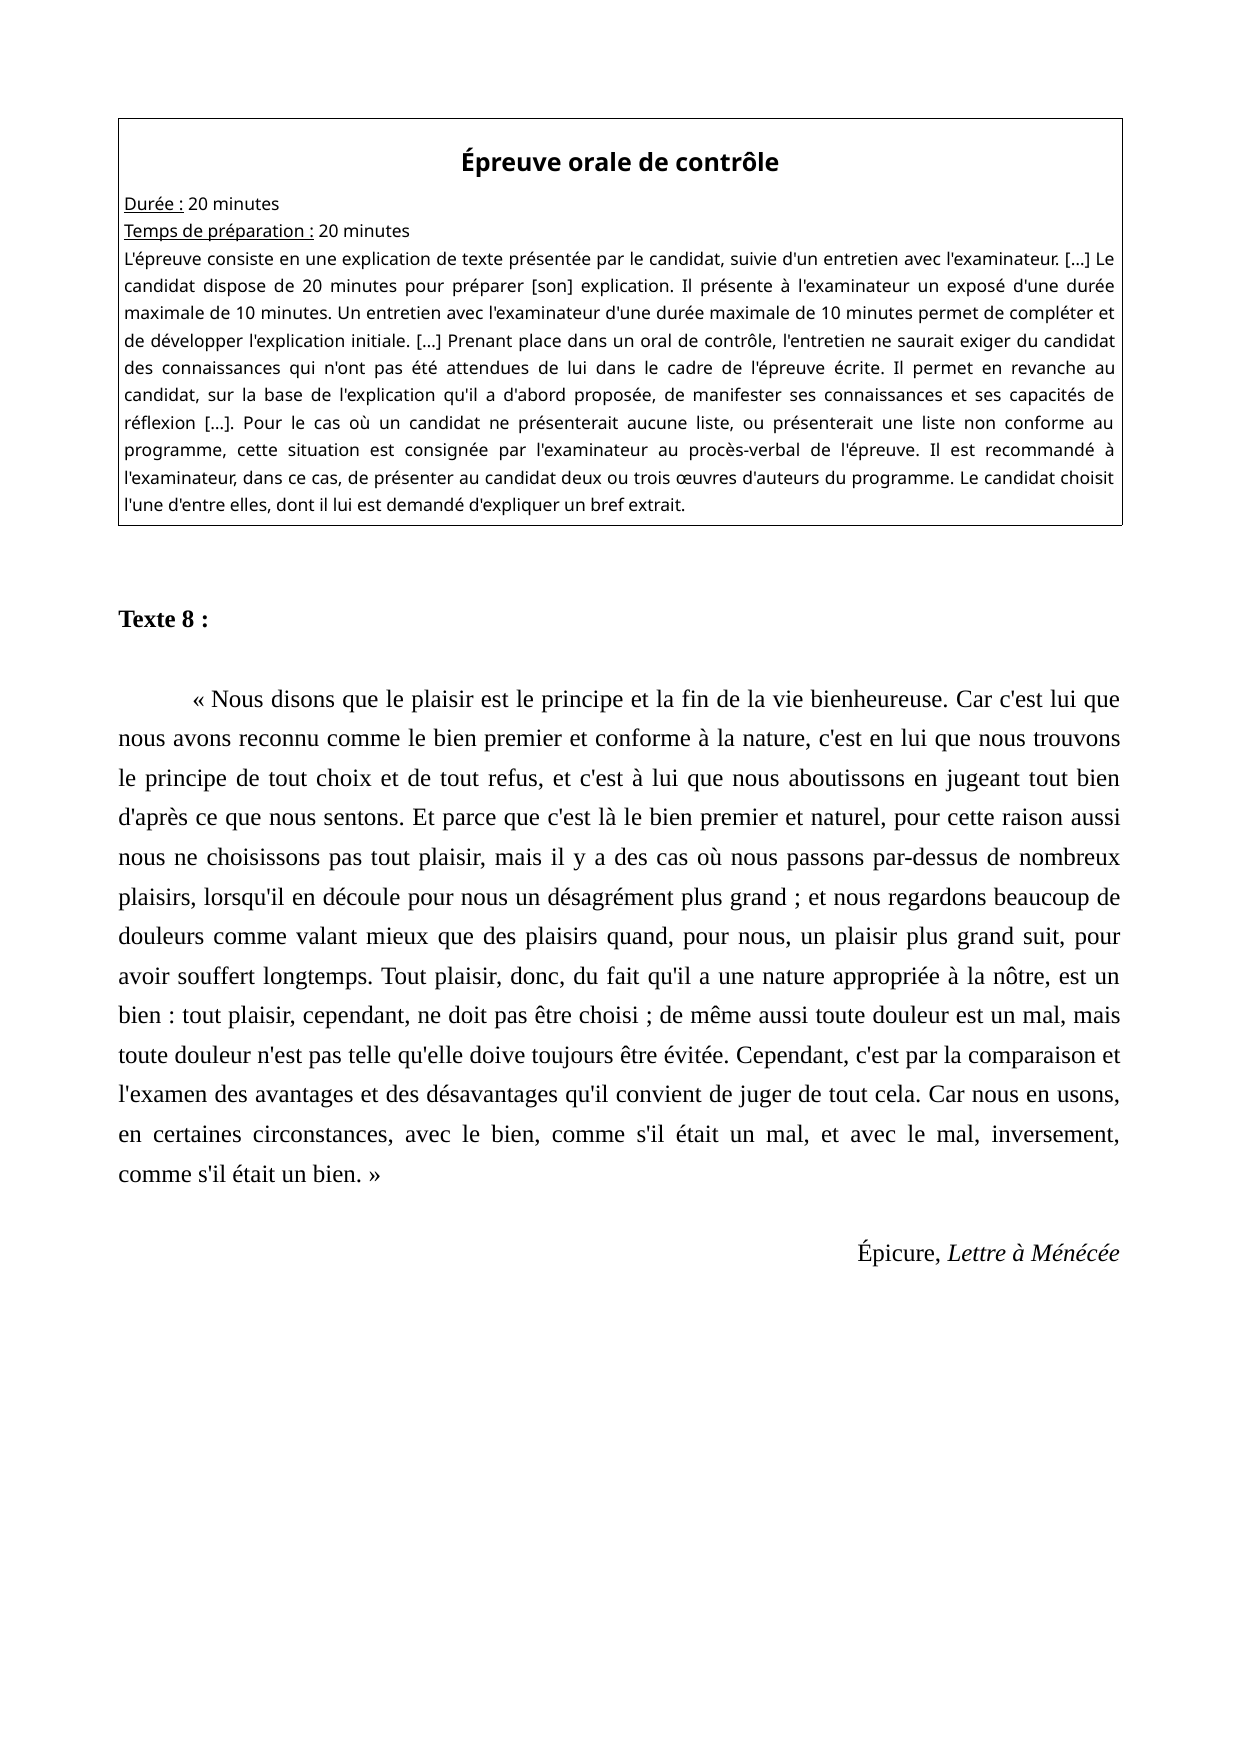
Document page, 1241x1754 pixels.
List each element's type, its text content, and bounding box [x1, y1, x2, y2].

text Texte 8 : [118, 604, 1122, 633]
text Épicure, Lettre à Ménécée [118, 1238, 1122, 1267]
text « Nous disons que le plaisir est le principe et la fin de la vie bienheureuse. Car c'est lui que nous avons reconnu comme le bien premier et conforme à la nature, c'est en lui que nous trouvons le principe de tout choix et de tout refus, et c'est à lui que nous aboutissons en jugeant tout bien d'après ce que nous sentons. Et parce que c'est là le bien premier et naturel, pour cette raison aussi nous ne choisissons pas tout plaisir, mais il y a des cas où nous passons par-dessus de nombreux plaisirs, lorsqu'il en découle pour nous un désagrément plus grand ; et nous regardons beaucoup de douleurs comme valant mieux que des plaisirs quand, pour nous, un plaisir plus grand suit, pour avoir souffert longtemps. Tout plaisir, donc, du fait qu'il a une nature appropriée à la nôtre, est un bien : tout plaisir, cependant, ne doit pas être choisi ; de même aussi toute douleur est un mal, mais toute douleur n'est pas telle qu'elle doive toujours être évitée. Cependant, c'est par la comparaison et l'examen des avantages et des désavantages qu'il convient de juger de tout cela. Car nous en usons, en certaines circonstances, avec le bien, comme s'il était un mal, et avec le mal, inversement, comme s'il était un bien. » [118, 684, 1122, 1187]
table_header Épreuve orale de contrôle Durée : 20 minutes Temps de préparation : 20 minutes L'épreuve consiste en une explication de texte présentée par le candidat, suivie d'un entretien avec l'examinateur. […] Le candidat dispose de 20 minutes pour préparer [son] explication. Il présente à l'examinateur un exposé d'une durée maximale de 10 minutes. Un entretien avec l'examinateur d'une durée maximale de 10 minutes permet de compléter et de développer l'explication initiale. […] Prenant place dans un oral de contrôle, l'entretien ne saurait exiger du candidat des connaissances qui n'ont pas été attendues de lui dans le cadre de l'épreuve écrite. Il permet en revanche au candidat, sur la base de l'explication qu'il a d'abord proposée, de manifester ses connaissances et ses capacités de réflexion […]. Pour le cas où un candidat ne présenterait aucune liste, ou présenterait une liste non conforme au programme, cette situation est consignée par l'examinateur au procès-verbal de l'épreuve. Il est recommandé à l'examinateur, dans ce cas, de présenter au candidat deux ou trois œuvres d'auteurs du programme. Le candidat choisit l'une d'entre elles, dont il lui est demandé d'expliquer un bref extrait. [119, 119, 1122, 525]
